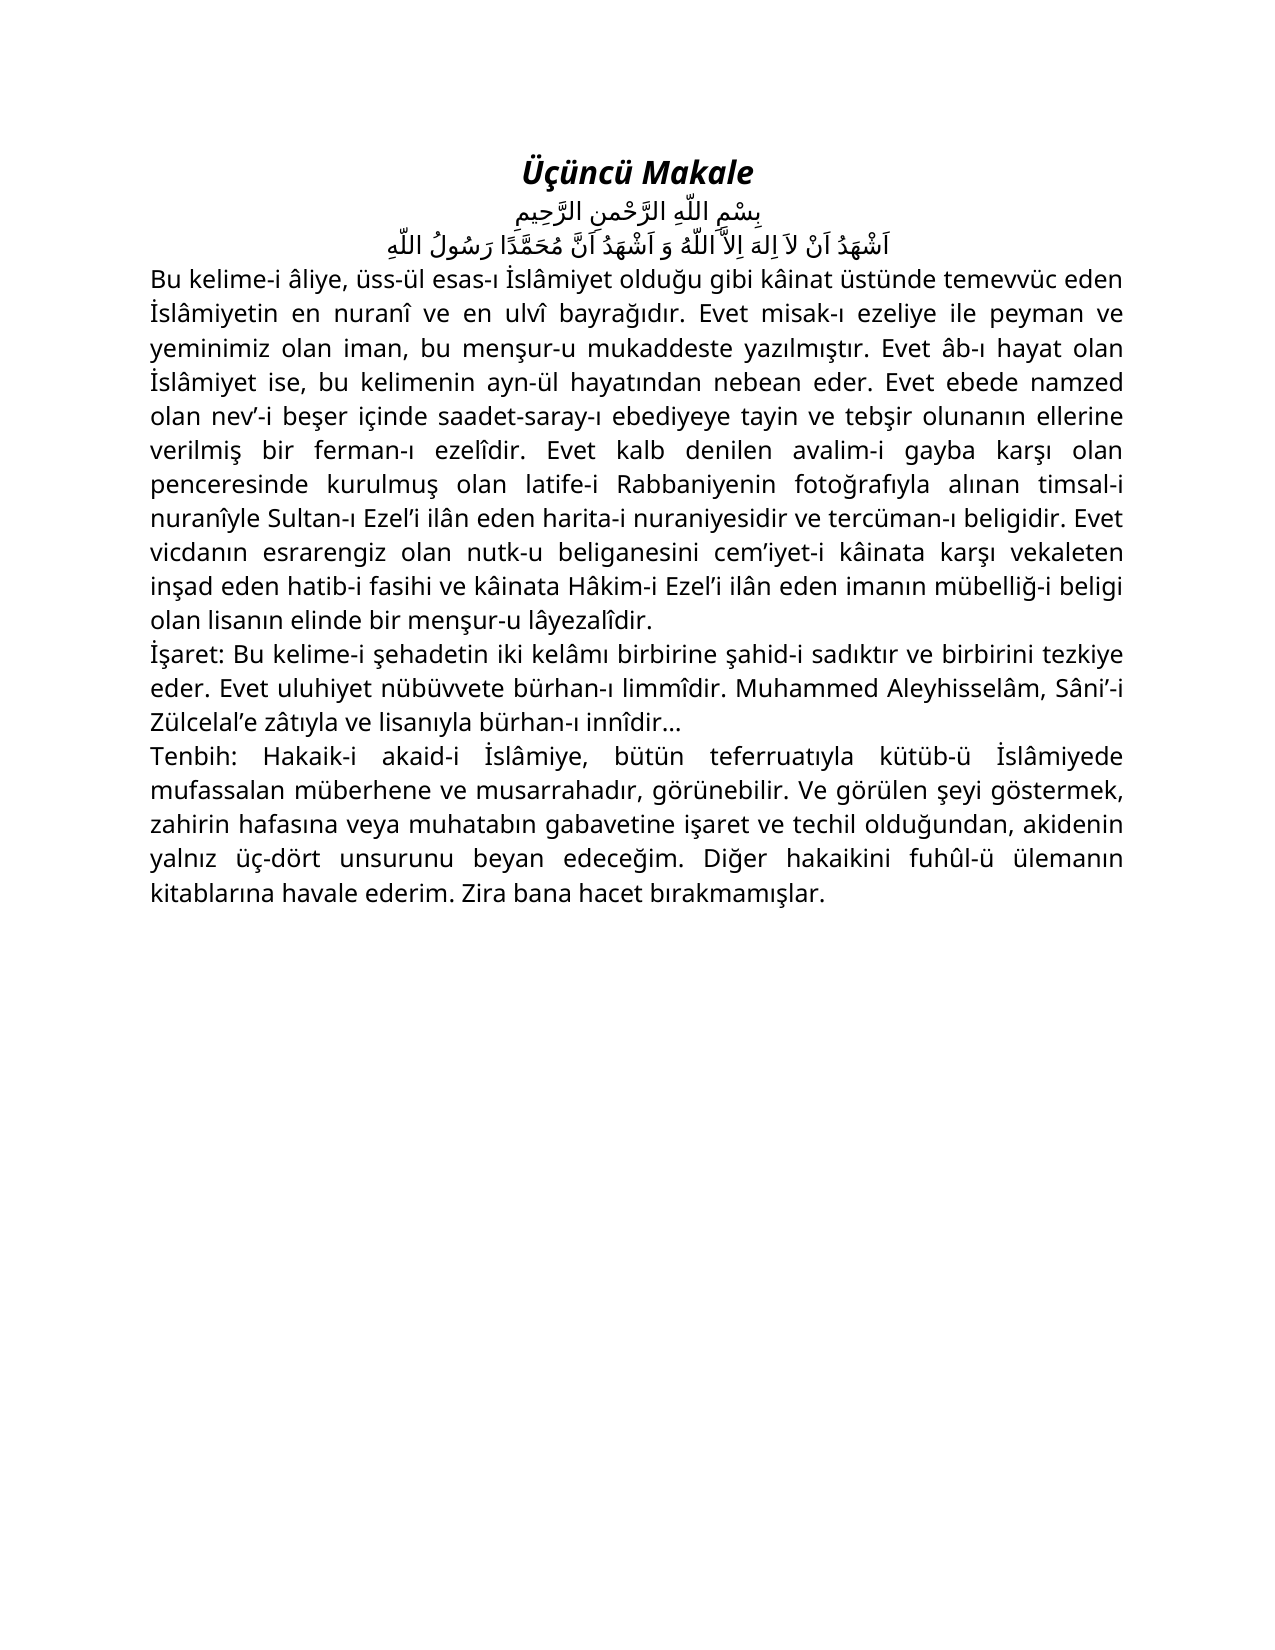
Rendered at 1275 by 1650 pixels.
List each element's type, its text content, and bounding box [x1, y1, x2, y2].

text بِسْمِ اللّهِ الرَّحْمنِ الرَّحِيمِ [150, 194, 1125, 228]
text Tenbih: Hakaik-i akaid-i İslâmiye, bütün teferruatıyla kütüb-ü İslâmiyede mufassalan müberhene ve musarrahadır, görünebilir. Ve görülen şeyi göstermek, zahirin hafasına veya muhatabın gabavetine işaret ve techil olduğundan, akidenin yalnız üç-dört unsurunu beyan edeceğim. Diğer hakaikini fuhûl-ü ülemanın kitablarına havale ederim. Zira bana hacet bırakmamışlar. [150, 739, 1125, 909]
subtitle Üçüncü Makale [150, 150, 1125, 194]
text İşaret: Bu kelime-i şehadetin iki kelâmı birbirine şahid-i sadıktır ve birbirini tezkiye eder. Evet uluhiyet nübüvvete bürhan-ı limmîdir. Muhammed Aleyhisselâm, Sâni’-i Zülcelal’e zâtıyla ve lisanıyla bürhan-ı innîdir… [150, 637, 1125, 739]
text اَشْهَدُ اَنْ لاَ اِلهَ اِلاَّ اللّهُ وَ اَشْهَدُ اَنَّ مُحَمَّدًا رَسُولُ اللّهِ [150, 228, 1125, 262]
text Bu kelime-i âliye, üss-ül esas-ı İslâmiyet olduğu gibi kâinat üstünde temevvüc eden İslâmiyetin en nuranî ve en ulvî bayrağıdır. Evet misak-ı ezeliye ile peyman ve yeminimiz olan iman, bu menşur-u mukaddeste yazılmıştır. Evet âb-ı hayat olan İslâmiyet ise, bu kelimenin ayn-ül hayatından nebean eder. Evet ebede namzed olan nev’-i beşer içinde saadet-saray-ı ebediyeye tayin ve tebşir olunanın ellerine verilmiş bir ferman-ı ezelîdir. Evet kalb denilen avalim-i gayba karşı olan penceresinde kurulmuş olan latife-i Rabbaniyenin fotoğrafıyla alınan timsal-i nuranîyle Sultan-ı Ezel’i ilân eden harita-i nuraniyesidir ve tercüman-ı beligidir. Evet vicdanın esrarengiz olan nutk-u beliganesini cem’iyet-i kâinata karşı vekaleten inşad eden hatib-i fasihi ve kâinata Hâkim-i Ezel’i ilân eden imanın mübelliğ-i beligi olan lisanın elinde bir menşur-u lâyezalîdir. [150, 262, 1125, 637]
